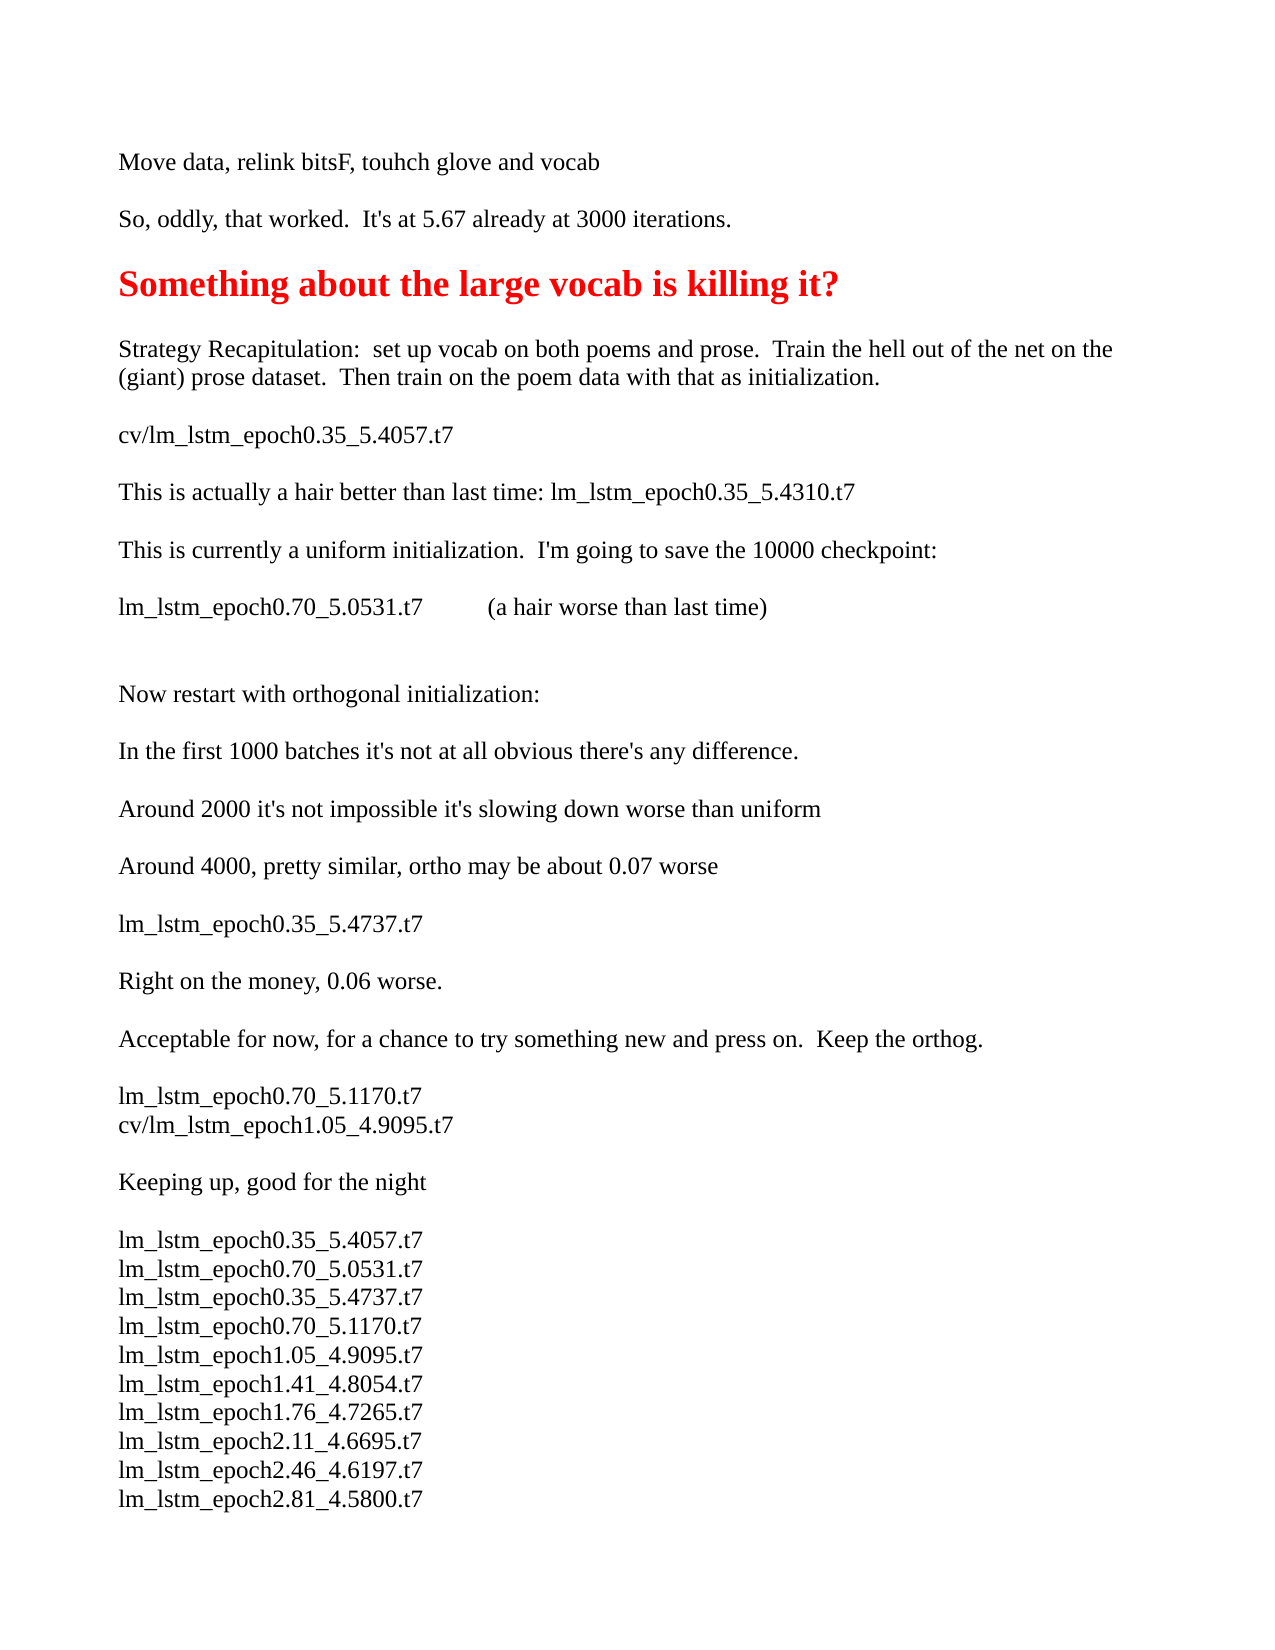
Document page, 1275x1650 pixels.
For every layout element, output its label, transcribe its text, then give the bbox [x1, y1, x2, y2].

text lm_lstm_epoch1.41_4.8054.t7 [118, 1369, 1157, 1397]
text lm_lstm_epoch2.46_4.6197.t7 [118, 1455, 1157, 1484]
text This is currently a uniform initialization. I'm going to save the 10000 checkpoint: [118, 535, 1157, 564]
text lm_lstm_epoch0.35_5.4057.t7 [118, 1225, 1157, 1254]
text Acceptable for now, for a chance to try something new and press on. Keep the orthog. [118, 1024, 1157, 1052]
text lm_lstm_epoch1.05_4.9095.t7 [118, 1340, 1157, 1369]
text lm_lstm_epoch1.76_4.7265.t7 [118, 1397, 1157, 1426]
text Strategy Recapitulation: set up vocab on both poems and prose. Train the hell out of the net on the (giant) prose dataset. Then train on the poem data with that as initialization. [118, 334, 1157, 391]
text Around 2000 it's not impossible it's slowing down worse than uniform [118, 794, 1157, 822]
text lm_lstm_epoch0.35_5.4737.t7 [118, 1282, 1157, 1311]
text lm_lstm_epoch2.81_4.5800.t7 [118, 1484, 1157, 1512]
text lm_lstm_epoch0.35_5.4737.t7 [118, 909, 1157, 937]
text Keeping up, good for the night [118, 1167, 1157, 1196]
text Now restart with orthogonal initialization: [118, 679, 1157, 707]
text lm_lstm_epoch0.70_5.1170.t7 [118, 1311, 1157, 1340]
text lm_lstm_epoch0.70_5.0531.t7 (a hair worse than last time) [118, 592, 1157, 621]
text Something about the large vocab is killing it? [118, 262, 1157, 305]
text lm_lstm_epoch0.70_5.1170.t7 [118, 1081, 1157, 1110]
text lm_lstm_epoch2.11_4.6695.t7 [118, 1426, 1157, 1455]
text cv/lm_lstm_epoch0.35_5.4057.t7 [118, 420, 1157, 449]
text So, oddly, that worked. It's at 5.67 already at 3000 iterations. [118, 204, 1157, 233]
text Around 4000, pretty similar, ortho may be about 0.07 worse [118, 851, 1157, 880]
text lm_lstm_epoch0.70_5.0531.t7 [118, 1254, 1157, 1282]
text cv/lm_lstm_epoch1.05_4.9095.t7 [118, 1110, 1157, 1139]
text In the first 1000 batches it's not at all obvious there's any difference. [118, 736, 1157, 765]
text Move data, relink bitsF, touhch glove and vocab [118, 147, 1157, 176]
text This is actually a hair better than last time: lm_lstm_epoch0.35_5.4310.t7 [118, 477, 1157, 506]
text Right on the money, 0.06 worse. [118, 966, 1157, 995]
